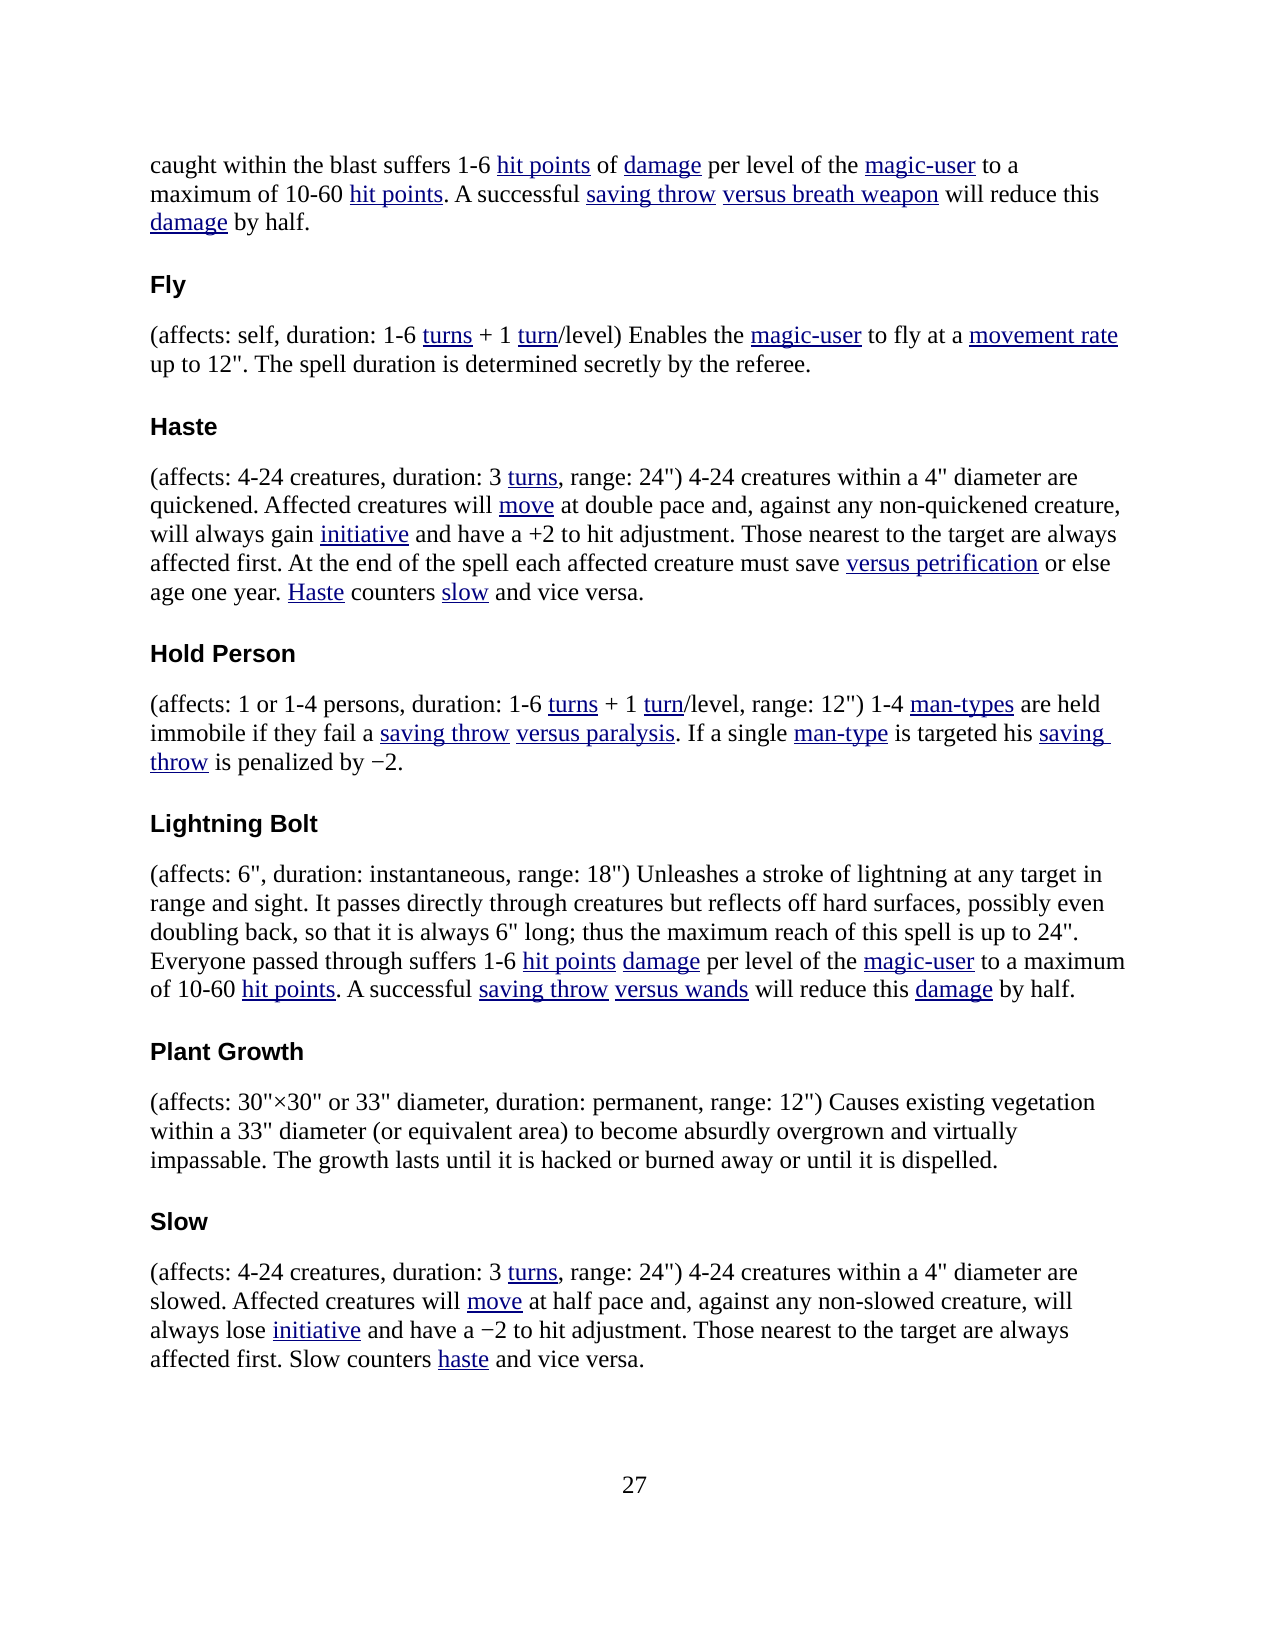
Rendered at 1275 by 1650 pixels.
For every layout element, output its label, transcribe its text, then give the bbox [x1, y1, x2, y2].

subtitle Hold Person [150, 639, 1125, 668]
subtitle Haste [150, 412, 1125, 440]
text (affects: 6", duration: instantaneous, range: 18") Unleashes a stroke of lightning at any target in range and sight. It passes directly through creatures but reflects off hard surfaces, possibly even doubling back, so that it is always 6" long; thus the maximum reach of this spell is up to 24". Everyone passed through suffers 1-6 hit points damage per level of the magic-user to a maximum of 10-60 hit points. A successful saving throw versus wands will reduce this damage by half. [150, 859, 1125, 1003]
subtitle Fly [150, 270, 1125, 299]
text (affects: 4-24 creatures, duration: 3 turns, range: 24") 4-24 creatures within a 4" diameter are quickened. Affected creatures will move at double pace and, against any non-quickened creature, will always gain initiative and have a +2 to hit adjustment. Those nearest to the target are always affected first. At the end of the spell each affected creature must save versus petrification or else age one year. Haste counters slow and vice versa. [150, 462, 1125, 605]
text (affects: 30"×30" or 33" diameter, duration: permanent, range: 12") Causes existing vegetation within a 33" diameter (or equivalent area) to become absurdly overgrown and virtually impassable. The growth lasts until it is hacked or burned away or until it is dispelled. [150, 1087, 1125, 1173]
text (affects: self, duration: 1-6 turns + 1 turn/level) Enables the magic-user to fly at a movement rate up to 12". The spell duration is determined secretly by the referee. [150, 320, 1125, 378]
text caught within the blast suffers 1-6 hit points of damage per level of the magic-user to a maximum of 10-60 hit points. A successful saving throw versus breath weapon will reduce this damage by half. [150, 150, 1125, 236]
subtitle Lightning Bolt [150, 809, 1125, 838]
text (affects: 1 or 1-4 persons, duration: 1-6 turns + 1 turn/level, range: 12") 1-4 man-types are held immobile if they fail a saving throw versus paralysis. If a single man-type is targeted his saving throw is penalized by −2. [150, 689, 1125, 776]
text (affects: 4-24 creatures, duration: 3 turns, range: 24") 4-24 creatures within a 4" diameter are slowed. Affected creatures will move at half pace and, against any non-slowed creature, will always lose initiative and have a −2 to hit adjustment. Those nearest to the target are always affected first. Slow counters haste and vice versa. [150, 1257, 1125, 1372]
subtitle Plant Growth [150, 1037, 1125, 1066]
subtitle Slow [150, 1207, 1125, 1236]
